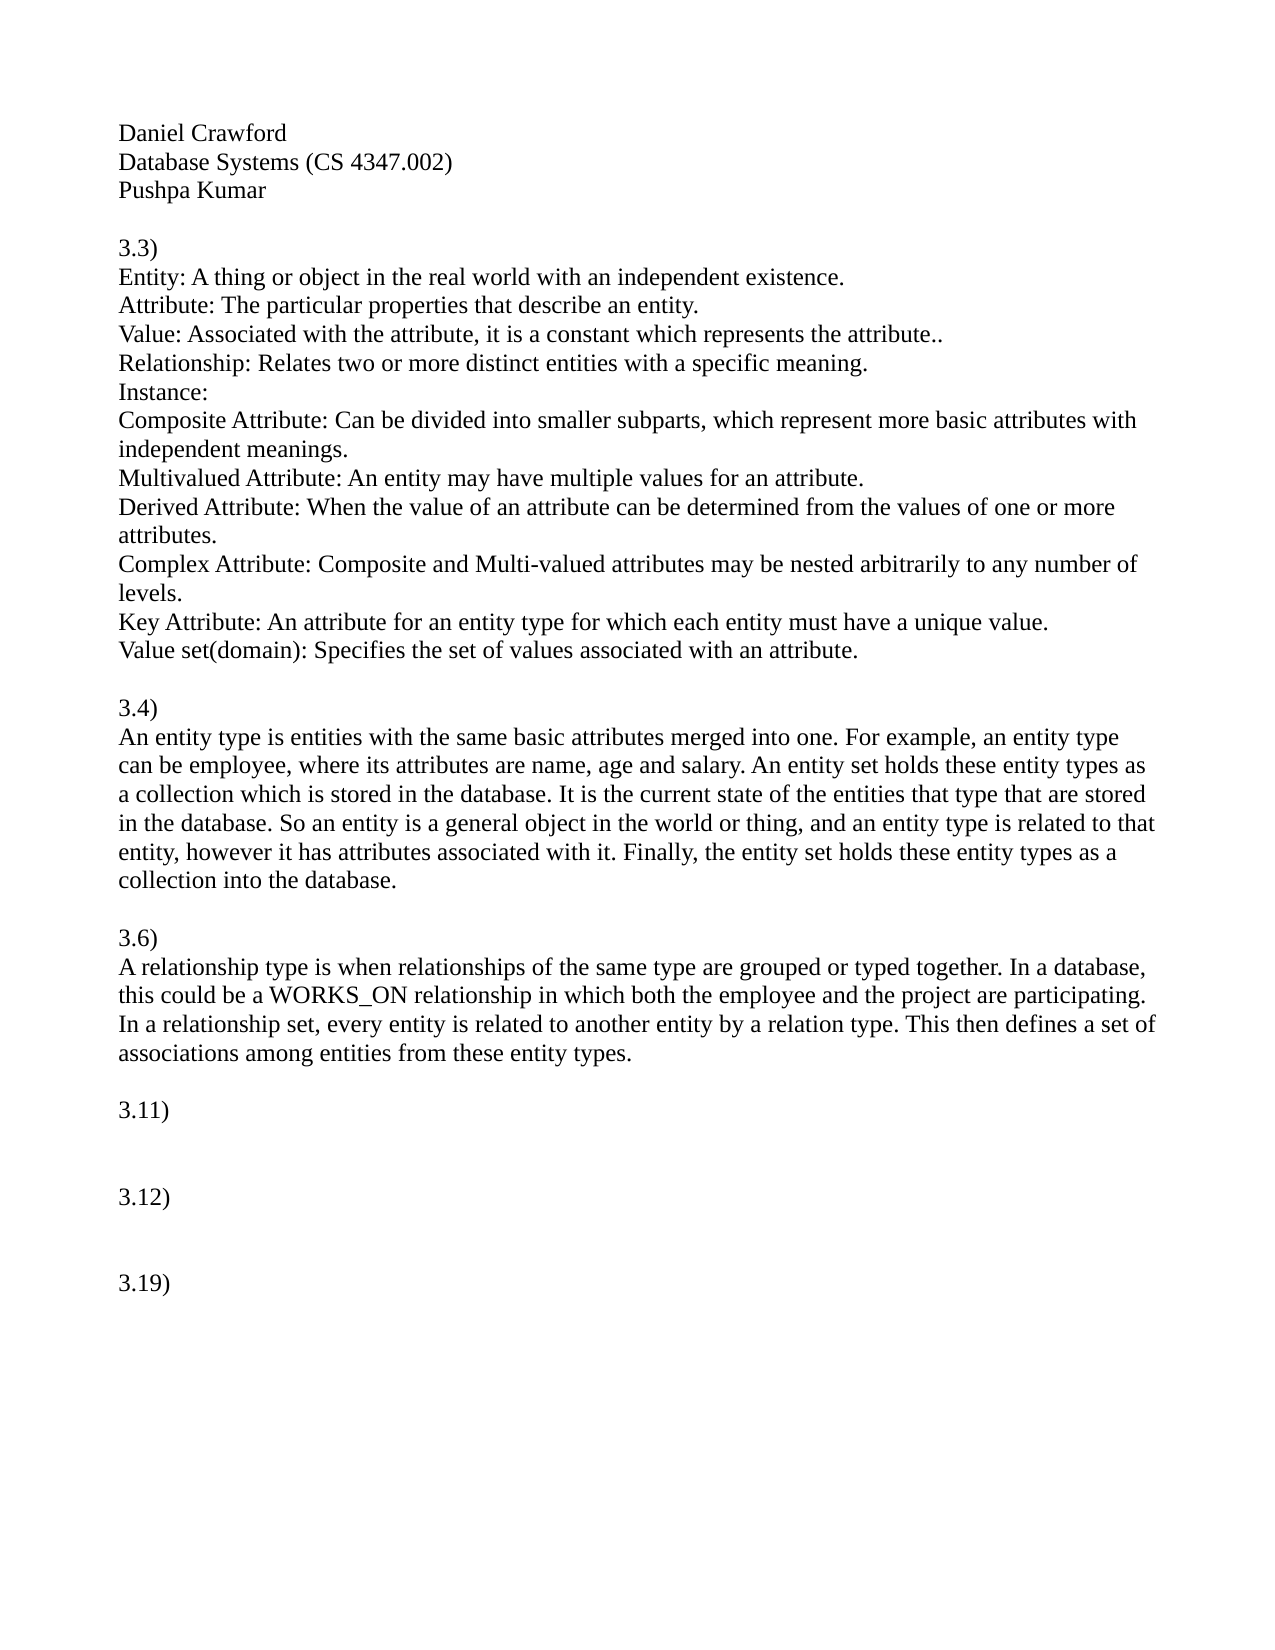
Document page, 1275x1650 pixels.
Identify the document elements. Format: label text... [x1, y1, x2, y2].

text Relationship: Relates two or more distinct entities with a specific meaning. [118, 348, 1157, 377]
text Key Attribute: An attribute for an entity type for which each entity must have a unique value. [118, 607, 1157, 636]
text Entity: A thing or object in the real world with an independent existence. [118, 262, 1157, 291]
text Database Systems (CS 4347.002) [118, 147, 1157, 176]
text Derived Attribute: When the value of an attribute can be determined from the values of one or more attributes. [118, 492, 1157, 549]
text Attribute: The particular properties that describe an entity. [118, 291, 1157, 319]
text Complex Attribute: Composite and Multi-valued attributes may be nested arbitrarily to any number of levels. [118, 549, 1157, 607]
text Value set(domain): Specifies the set of values associated with an attribute. [118, 636, 1157, 664]
text 3.11) [118, 1096, 1157, 1124]
text Composite Attribute: Can be divided into smaller subparts, which represent more basic attributes with independent meanings. [118, 406, 1157, 463]
text Value: Associated with the attribute, it is a constant which represents the attribute.. [118, 319, 1157, 348]
text Daniel Crawford [118, 118, 1157, 147]
text An entity type is entities with the same basic attributes merged into one. For example, an entity type can be employee, where its attributes are name, age and salary. An entity set holds these entity types as a collection which is stored in the database. It is the current state of the entities that type that are stored in the database. So an entity is a general object in the world or thing, and an entity type is related to that entity, however it has attributes associated with it. Finally, the entity set holds these entity types as a collection into the database. [118, 722, 1157, 894]
text 3.6) [118, 923, 1157, 952]
text Multivalued Attribute: An entity may have multiple values for an attribute. [118, 463, 1157, 492]
text 3.3) [118, 233, 1157, 262]
text 3.12) [118, 1182, 1157, 1211]
text 3.19) [118, 1268, 1157, 1297]
text 3.4) [118, 693, 1157, 722]
text A relationship type is when relationships of the same type are grouped or typed together. In a database, this could be a WORKS_ON relationship in which both the employee and the project are participating. In a relationship set, every entity is related to another entity by a relation type. This then defines a set of associations among entities from these entity types. [118, 952, 1157, 1067]
text Pushpa Kumar [118, 176, 1157, 204]
text Instance: [118, 377, 1157, 406]
